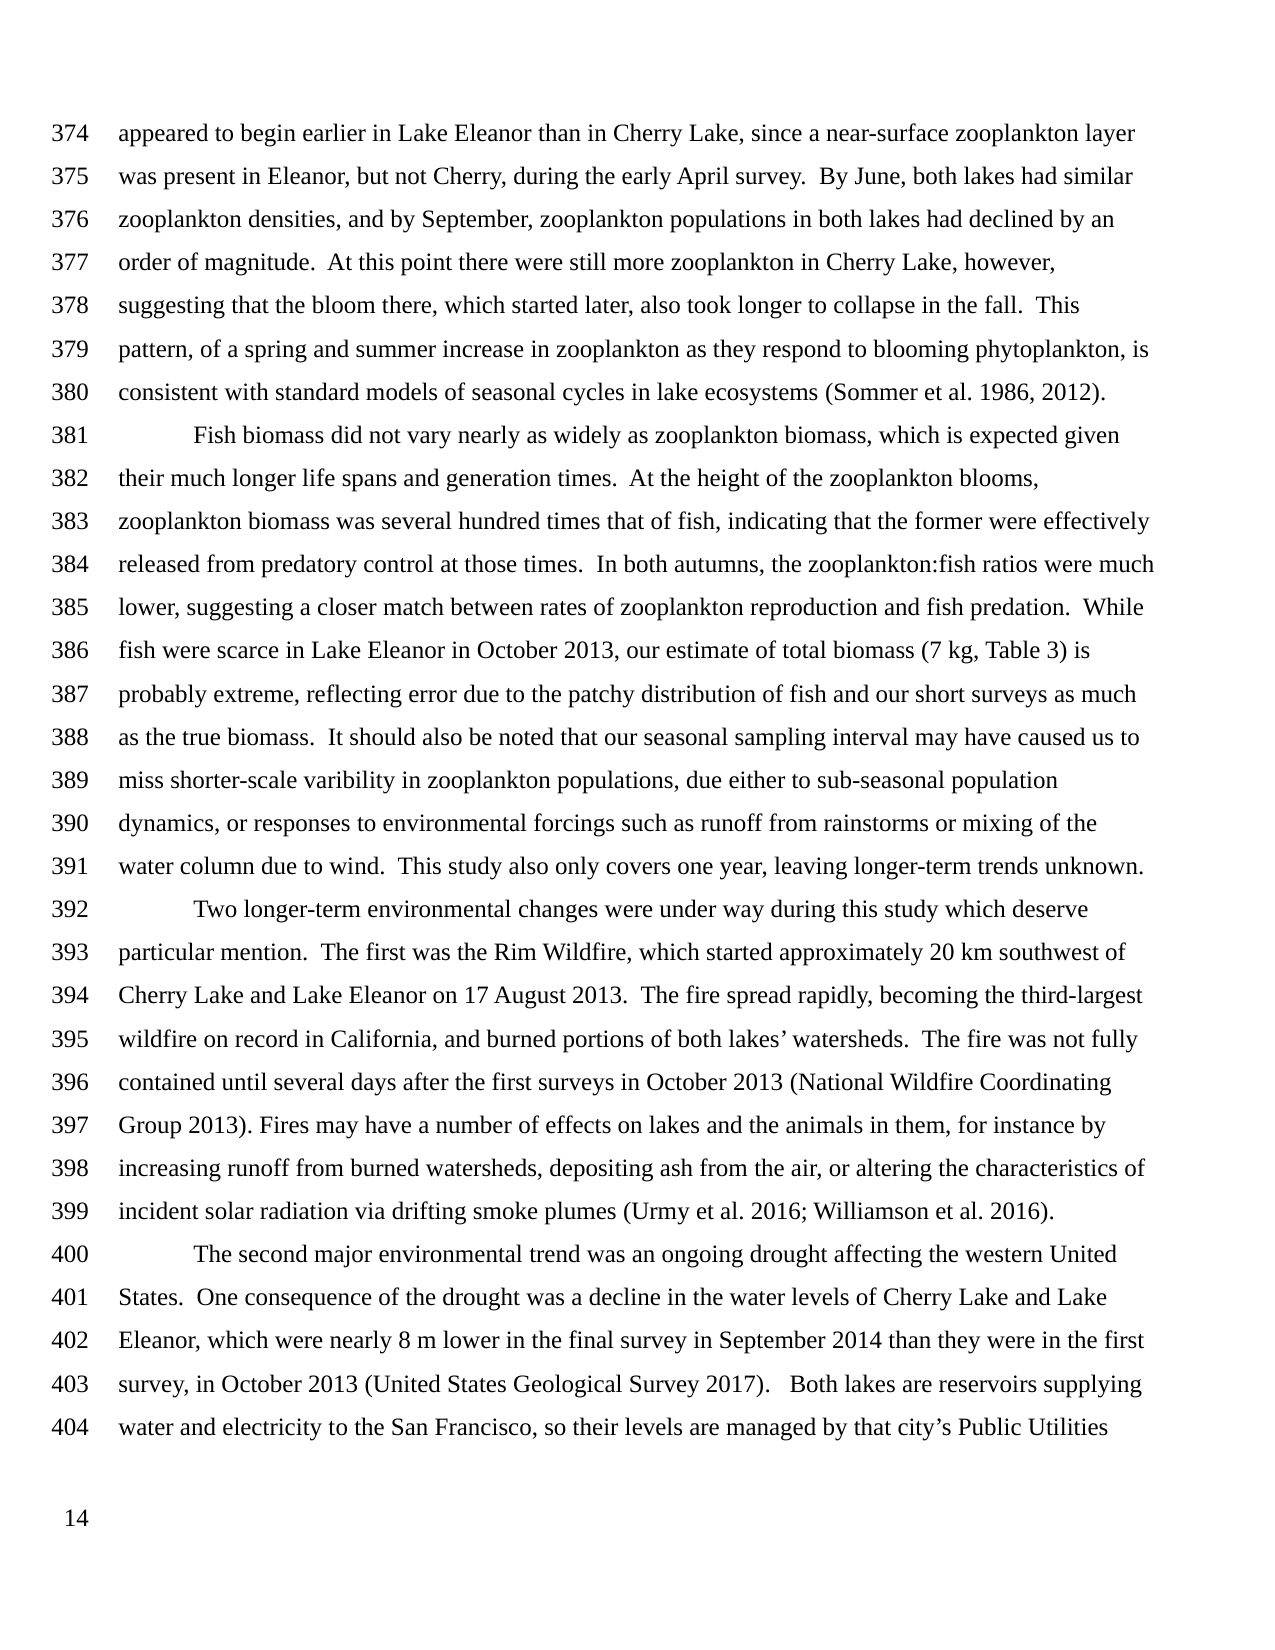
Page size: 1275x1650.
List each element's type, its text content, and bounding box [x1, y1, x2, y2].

text The second major environmental trend was an ongoing drought affecting the western United States. One consequence of the drought was a decline in the water levels of Cherry Lake and Lake Eleanor, which were nearly 8 m lower in the final survey in September 2014 than they were in the first survey, in October 2013 (United States Geological Survey 2017)⁠. Both lakes are reservoirs supplying water and electricity to the San Francisco, so their levels are managed by that city’s Public Utilities [118, 1239, 1157, 1441]
text appeared to begin earlier in Lake Eleanor than in Cherry Lake, since a near-surface zooplankton layer was present in Eleanor, but not Cherry, during the early April survey. By June, both lakes had similar zooplankton densities, and by September, zooplankton populations in both lakes had declined by an order of magnitude. At this point there were still more zooplankton in Cherry Lake, however, suggesting that the bloom there, which started later, also took longer to collapse in the fall. This pattern, of a spring and summer increase in zooplankton as they respond to blooming phytoplankton, is consistent with standard models of seasonal cycles in lake ecosystems (Sommer et al. 1986, 2012)⁠. Fish biomass did not vary nearly as widely as zooplankton biomass, which is expected given their much longer life spans and generation times. At the height of the zooplankton blooms, zooplankton biomass was several hundred times that of fish, indicating that the former were effectively released from predatory control at those times. In both autumns, the zooplankton:fish ratios were much lower, suggesting a closer match between rates of zooplankton reproduction and fish predation. While fish were scarce in Lake Eleanor in October 2013, our estimate of total biomass (7 kg, Table 3) is probably extreme, reflecting error due to the patchy distribution of fish and our short surveys as much as the true biomass. It should also be noted that our seasonal sampling interval may have caused us to miss shorter-scale varibility in zooplankton populations, due either to sub-seasonal population dynamics, or responses to environmental forcings such as runoff from rainstorms or mixing of the water column due to wind. This study also only covers one year, leaving longer-term trends unknown. [118, 118, 1157, 880]
text Two longer-term environmental changes were under way during this study which deserve particular mention. The first was the Rim Wildfire, which started approximately 20 km southwest of Cherry Lake and Lake Eleanor on 17 August 2013. The fire spread rapidly, becoming the third-largest wildfire on record in California, and burned portions of both lakes’ watersheds. The fire was not fully contained until several days after the first surveys in October 2013 (National Wildfire Coordinating Group 2013)⁠. Fires may have a number of effects on lakes and the animals in them, for instance by increasing runoff from burned watersheds, depositing ash from the air, or altering the characteristics of incident solar radiation via drifting smoke plumes (Urmy et al. 2016; Williamson et al. 2016)⁠. [118, 894, 1157, 1225]
